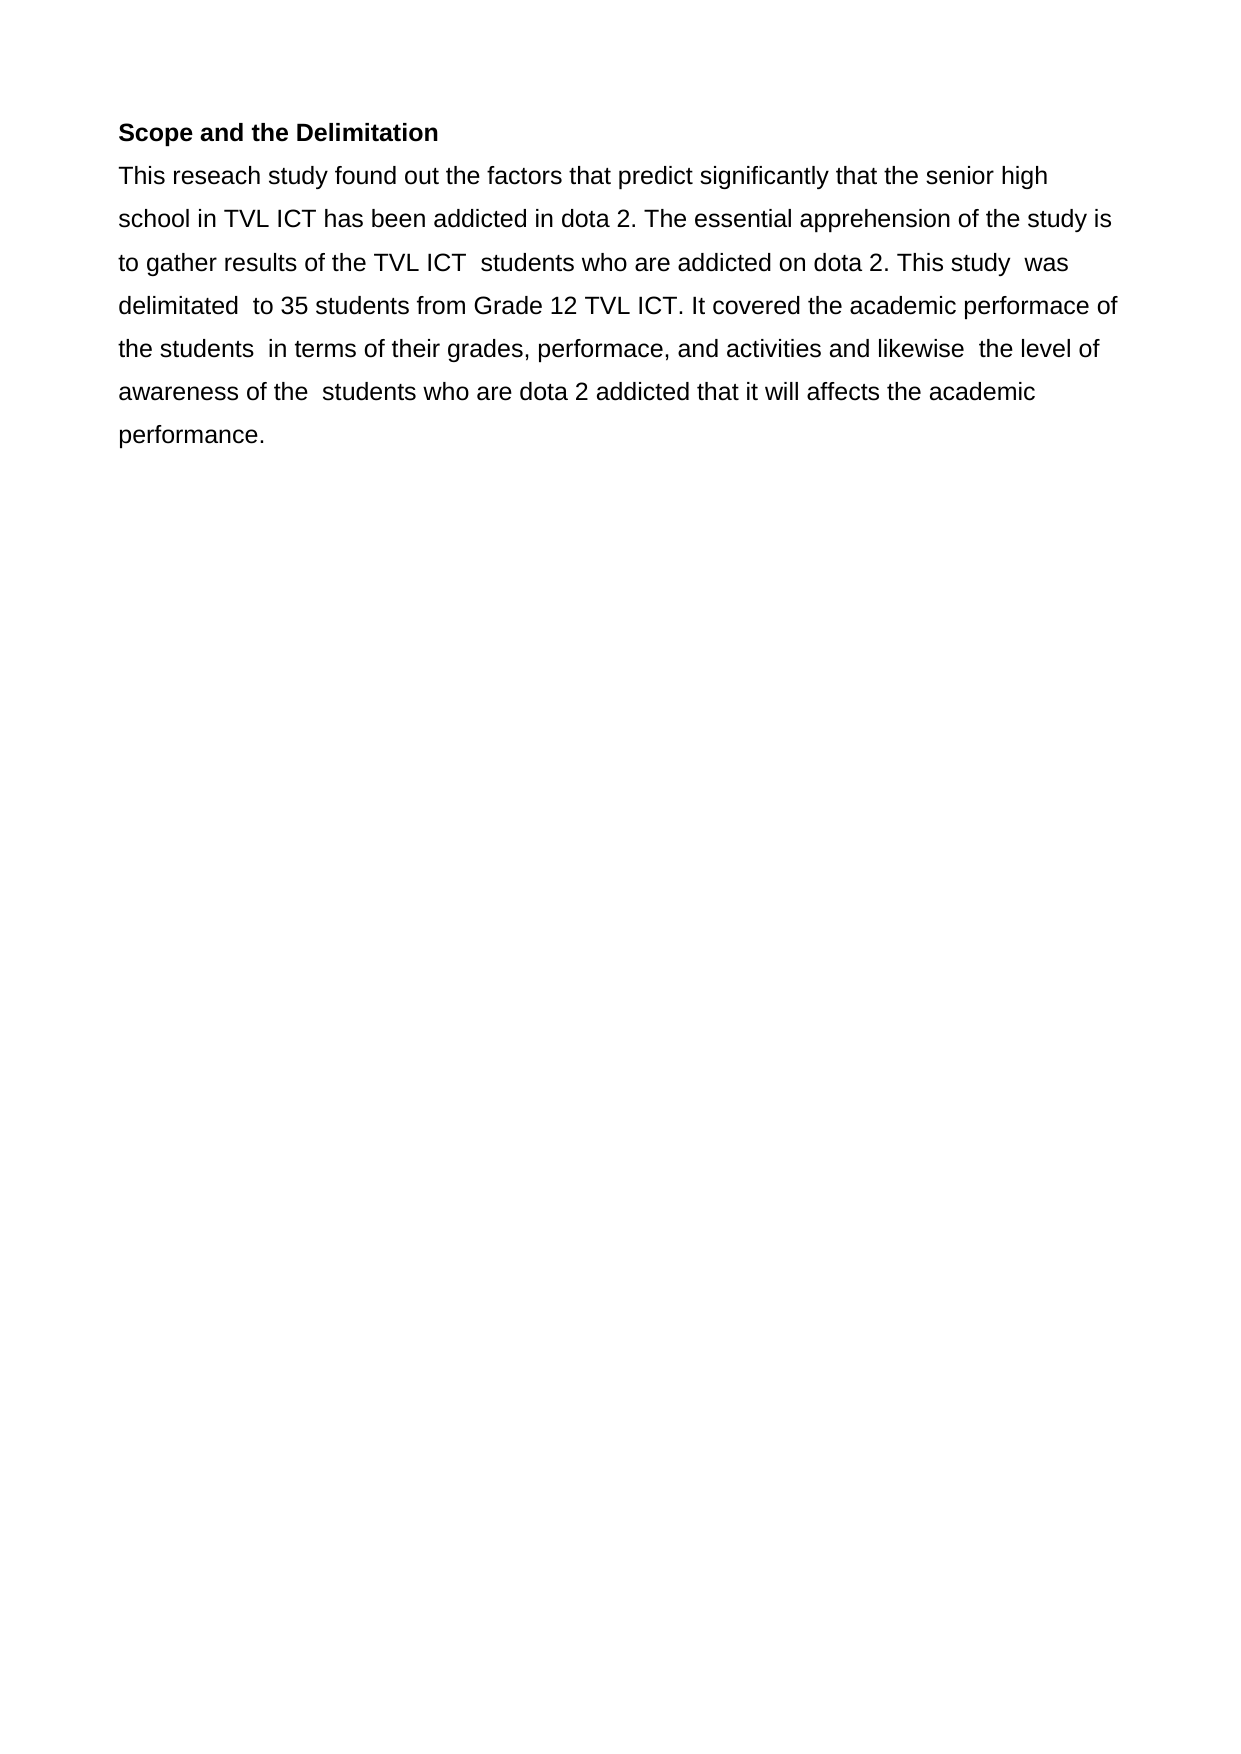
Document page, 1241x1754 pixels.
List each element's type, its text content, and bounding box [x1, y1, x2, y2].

text Scope and the Delimitation [118, 118, 1122, 147]
text This reseach study found out the factors that predict significantly that the senior high school in TVL ICT has been addicted in dota 2. The essential apprehension of the study is to gather results of the TVL ICT students who are addicted on dota 2. This study was delimitated to 35 students from Grade 12 TVL ICT. It covered the academic performace of the students in terms of their grades, performace, and activities and likewise the level of awareness of the students who are dota 2 addicted that it will affects the academic performance. [118, 161, 1122, 449]
